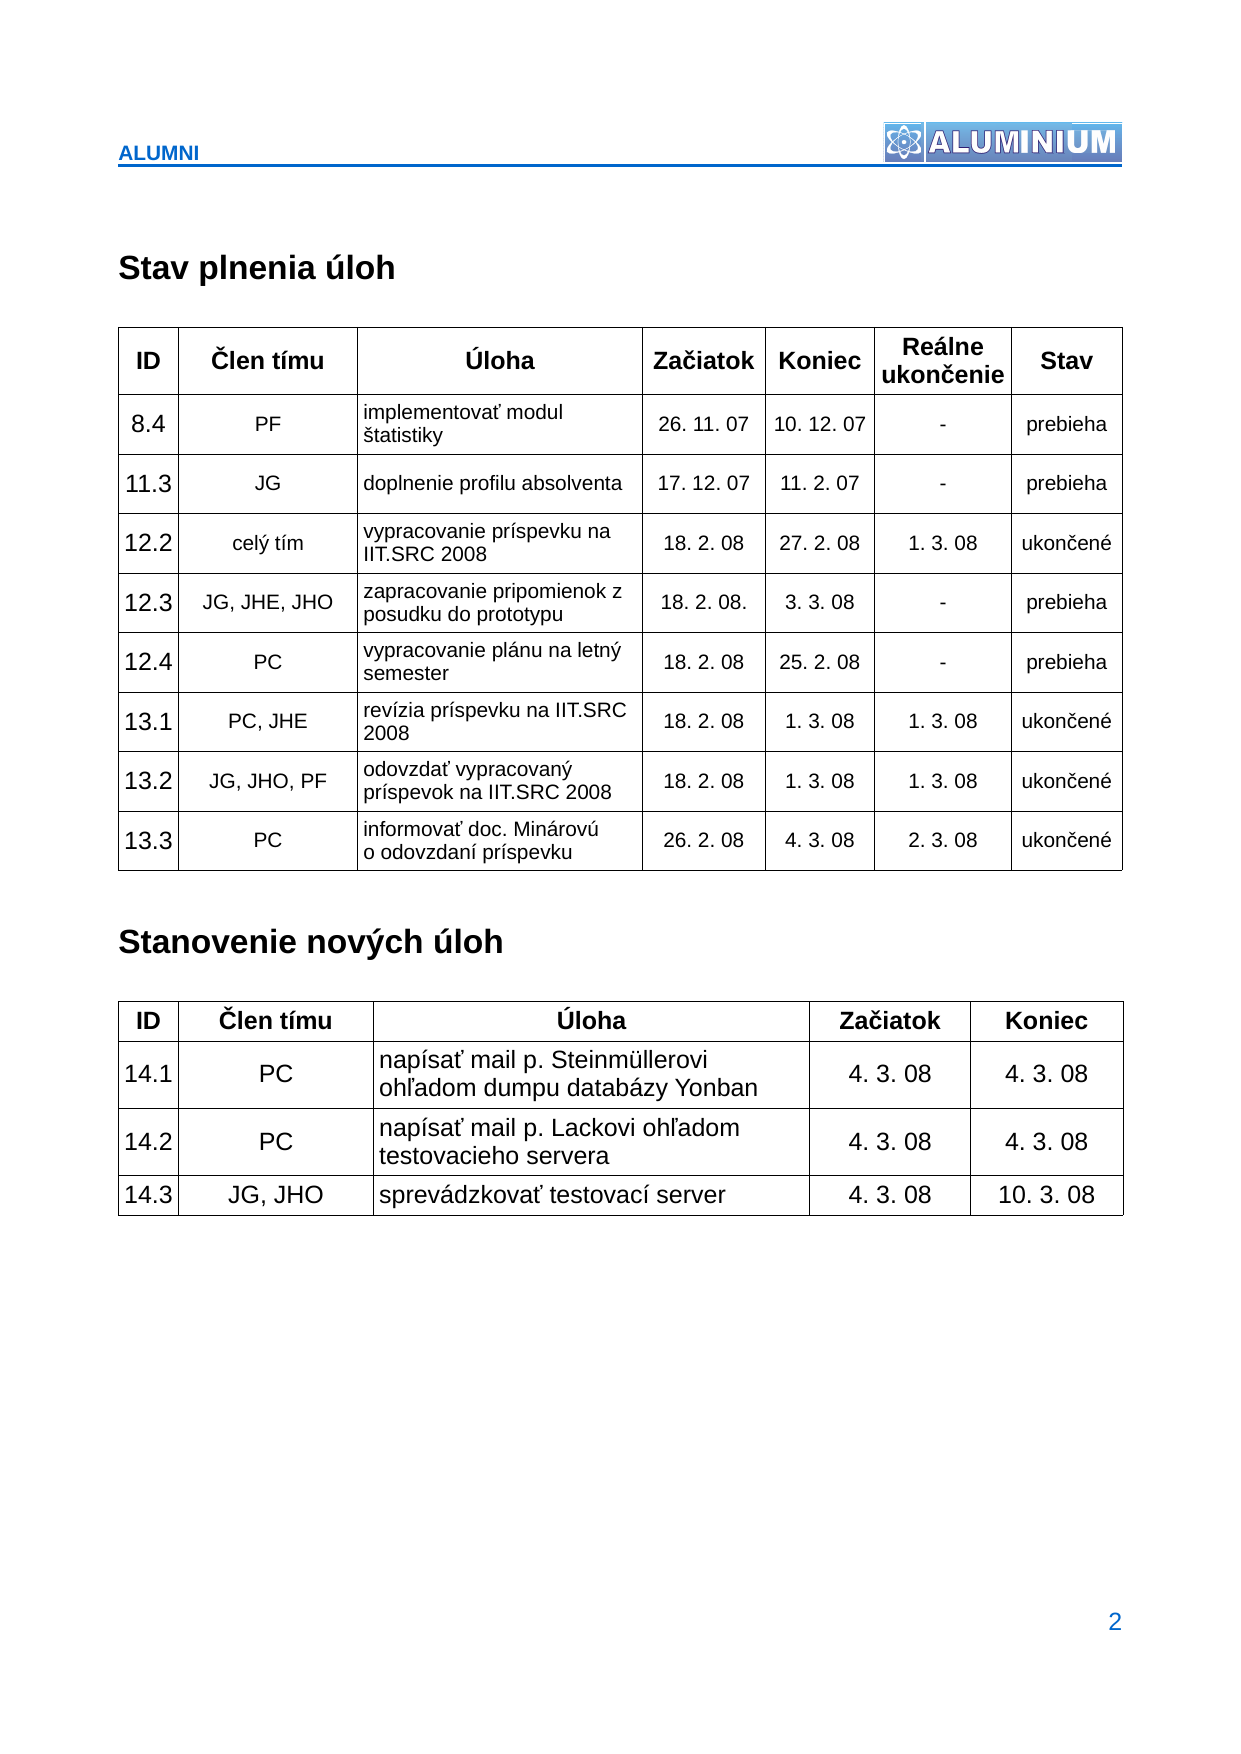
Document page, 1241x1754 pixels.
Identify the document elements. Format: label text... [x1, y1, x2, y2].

table_cell prebieha [1012, 574, 1122, 632]
table_cell vypracovanie príspevku na IIT.SRC 2008 [358, 514, 642, 573]
table_cell ukončené [1012, 693, 1122, 751]
table_cell 4. 3. 08 [766, 812, 874, 870]
table_header ID [119, 1002, 178, 1041]
table_cell PC [179, 1042, 373, 1108]
table_cell vypracovanie plánu na letný semester [358, 633, 642, 692]
table_cell 18. 2. 08 [643, 633, 765, 692]
table_cell JG, JHE, JHO [179, 574, 357, 632]
table_header Koniec [971, 1002, 1123, 1041]
table_cell 25. 2. 08 [766, 633, 874, 692]
table_cell 13.1 [119, 693, 178, 751]
table_header Stav [1012, 328, 1122, 394]
table_cell 12.4 [119, 633, 178, 692]
table_cell 1. 3. 08 [766, 752, 874, 811]
table_cell prebieha [1012, 455, 1122, 513]
table_cell PC, JHE [179, 693, 357, 751]
subtitle Stanovenie nových úloh [118, 923, 1122, 961]
table_cell 11. 2. 07 [766, 455, 874, 513]
table_cell ukončené [1012, 752, 1122, 811]
table_cell 10. 3. 08 [971, 1176, 1123, 1215]
table_cell - [875, 455, 1011, 513]
table_header Reálne ukončenie [875, 328, 1011, 394]
table_cell - [875, 395, 1011, 454]
table_cell prebieha [1012, 395, 1122, 454]
table_cell 4. 3. 08 [810, 1109, 970, 1175]
table_cell 26. 2. 08 [643, 812, 765, 870]
table_cell - [875, 633, 1011, 692]
table_cell napísať mail p. Steinmüllerovi ohľadom dumpu databázy Yonban [374, 1042, 809, 1108]
table_header Člen tímu [179, 1002, 373, 1041]
table_cell 4. 3. 08 [810, 1176, 970, 1215]
table_cell JG [179, 455, 357, 513]
table_cell informovať doc. Minárovú o odovzdaní príspevku [358, 812, 642, 870]
table_cell 26. 11. 07 [643, 395, 765, 454]
table_cell 14.2 [119, 1109, 178, 1175]
table_cell 1. 3. 08 [766, 693, 874, 751]
table_cell 8.4 [119, 395, 178, 454]
table_cell 3. 3. 08 [766, 574, 874, 632]
table_cell implementovať modul štatistiky [358, 395, 642, 454]
table_cell 12.2 [119, 514, 178, 573]
table_cell JG, JHO, PF [179, 752, 357, 811]
table_cell 13.3 [119, 812, 178, 870]
table_cell revízia príspevku na IIT.SRC 2008 [358, 693, 642, 751]
table_cell JG, JHO [179, 1176, 373, 1215]
table_header Úloha [374, 1002, 809, 1041]
table_cell ukončené [1012, 812, 1122, 870]
table_header Začiatok [643, 328, 765, 394]
table_cell PF [179, 395, 357, 454]
table_cell zapracovanie pripomienok z posudku do prototypu [358, 574, 642, 632]
table_cell celý tím [179, 514, 357, 573]
table_header Člen tímu [179, 328, 357, 394]
table_cell 14.3 [119, 1176, 178, 1215]
table_cell 18. 2. 08. [643, 574, 765, 632]
table_header Začiatok [810, 1002, 970, 1041]
table_cell 18. 2. 08 [643, 514, 765, 573]
table_cell PC [179, 633, 357, 692]
table_cell 4. 3. 08 [971, 1109, 1123, 1175]
table_cell 1. 3. 08 [875, 514, 1011, 573]
table_cell - [875, 574, 1011, 632]
table_cell 12.3 [119, 574, 178, 632]
table_cell doplnenie profilu absolventa [358, 455, 642, 513]
table_cell 4. 3. 08 [810, 1042, 970, 1108]
table_cell 18. 2. 08 [643, 752, 765, 811]
table_header Úloha [358, 328, 642, 394]
table_cell 4. 3. 08 [971, 1042, 1123, 1108]
table_cell 1. 3. 08 [875, 752, 1011, 811]
table_cell 1. 3. 08 [875, 693, 1011, 751]
table_cell ukončené [1012, 514, 1122, 573]
table_cell 14.1 [119, 1042, 178, 1108]
table_header ID [119, 328, 178, 394]
table_cell PC [179, 812, 357, 870]
table_cell PC [179, 1109, 373, 1175]
table_cell napísať mail p. Lackovi ohľadom testovacieho servera [374, 1109, 809, 1175]
table_cell prebieha [1012, 633, 1122, 692]
table_cell sprevádzkovať testovací server [374, 1176, 809, 1215]
table_cell 10. 12. 07 [766, 395, 874, 454]
table_header Koniec [766, 328, 874, 394]
subtitle Stav plnenia úloh [118, 249, 1122, 286]
table_cell 18. 2. 08 [643, 693, 765, 751]
table_cell 17. 12. 07 [643, 455, 765, 513]
table_cell 2. 3. 08 [875, 812, 1011, 870]
table_cell 13.2 [119, 752, 178, 811]
table_cell odovzdať vypracovaný príspevok na IIT.SRC 2008 [358, 752, 642, 811]
table_cell 27. 2. 08 [766, 514, 874, 573]
table_cell 11.3 [119, 455, 178, 513]
